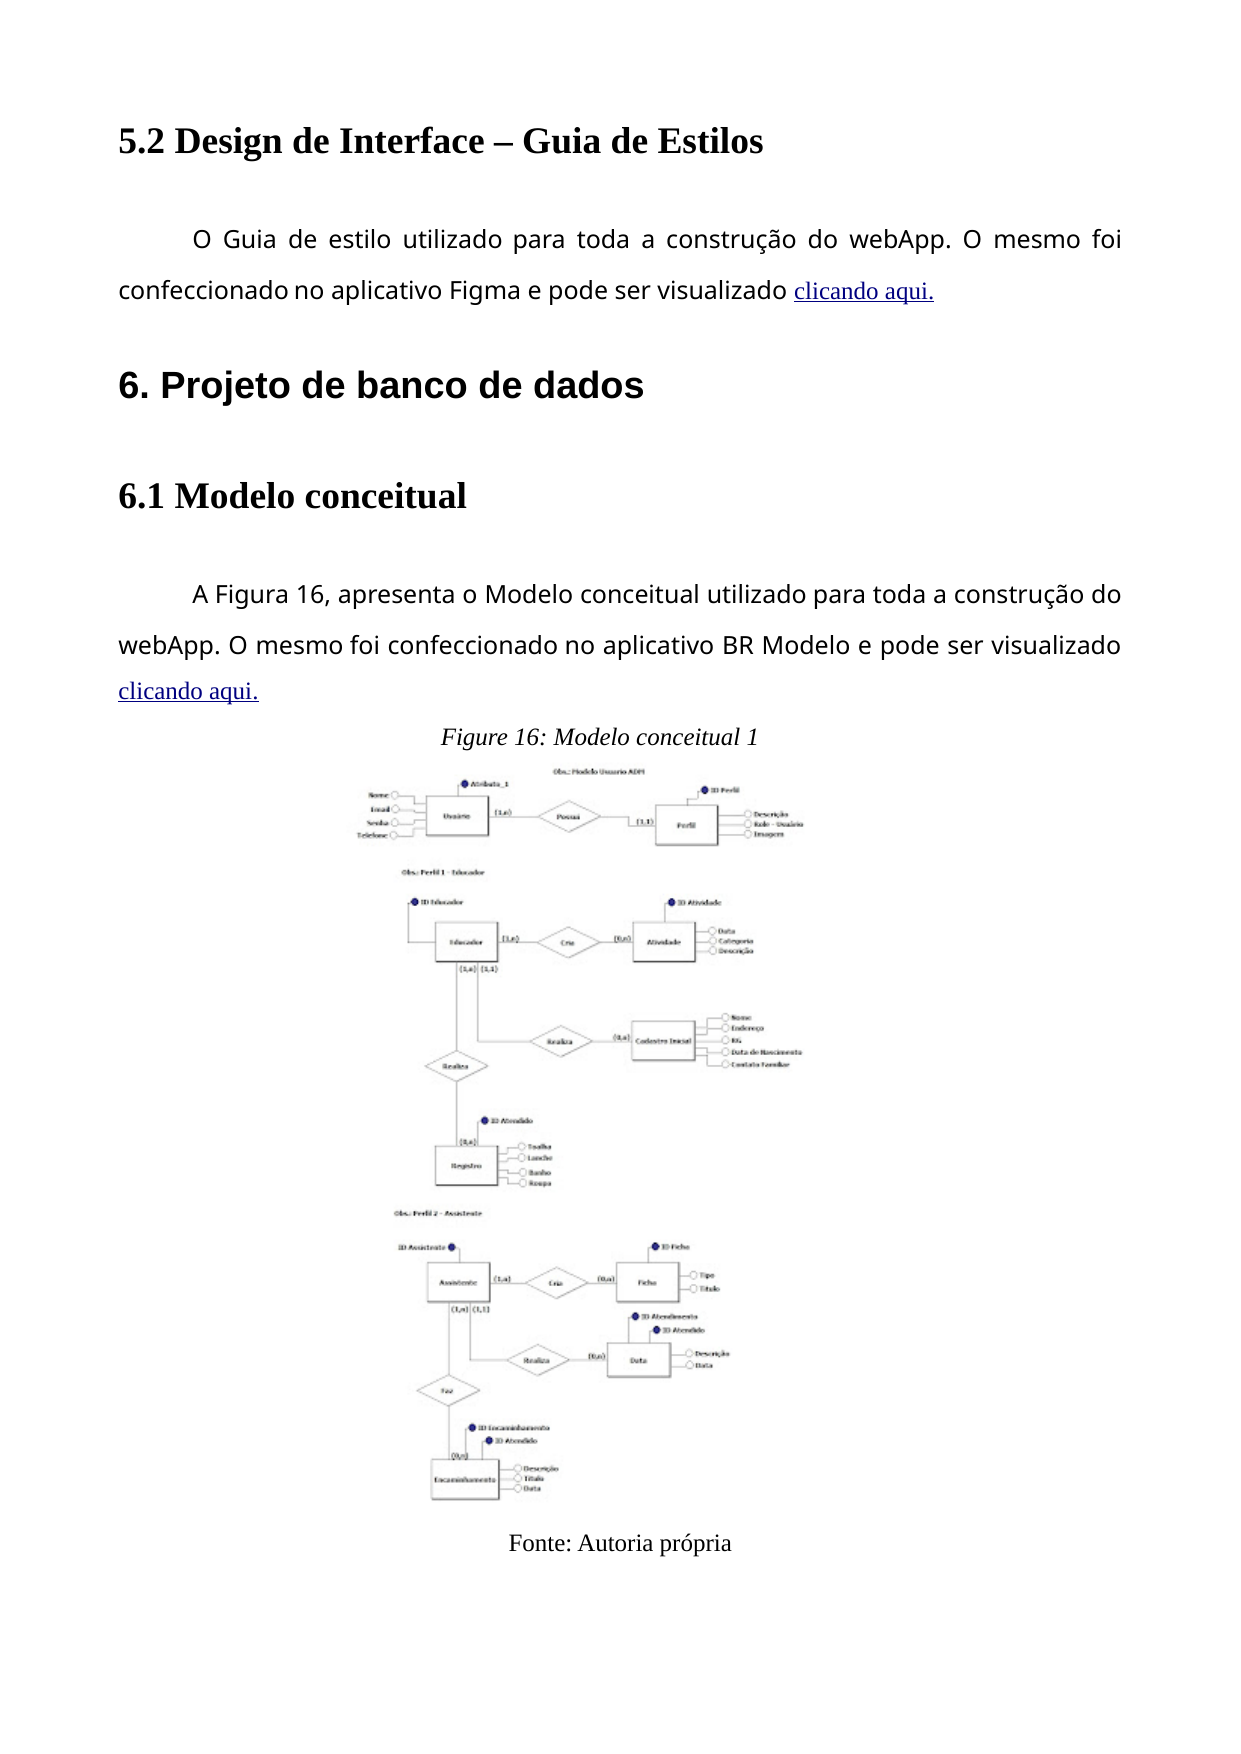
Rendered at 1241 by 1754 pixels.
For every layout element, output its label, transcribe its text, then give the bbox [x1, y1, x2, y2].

picture [346, 751, 856, 1514]
text O Guia de estilo utilizado para toda a construção do webApp. O mesmo foi confeccionado no aplicativo Figma e pode ser visualizado clicando aqui. [118, 221, 1122, 306]
text [346, 1514, 855, 1524]
text Fonte: Autoria própria [118, 733, 1122, 1557]
text Figure 16: Modelo conceitual 1 [346, 722, 855, 751]
subtitle 6. Projeto de banco de dados [118, 363, 1122, 407]
text [346, 710, 855, 722]
subtitle 5.2 Design de Interface – Guia de Estilos [118, 118, 1122, 161]
text A Figura 16, apresenta o Modelo conceitual utilizado para toda a construção do webApp. O mesmo foi confeccionado no aplicativo BR Modelo e pode ser visualizado clicando aqui. [118, 576, 1122, 704]
subtitle 6.1 Modelo conceitual [118, 473, 1122, 516]
